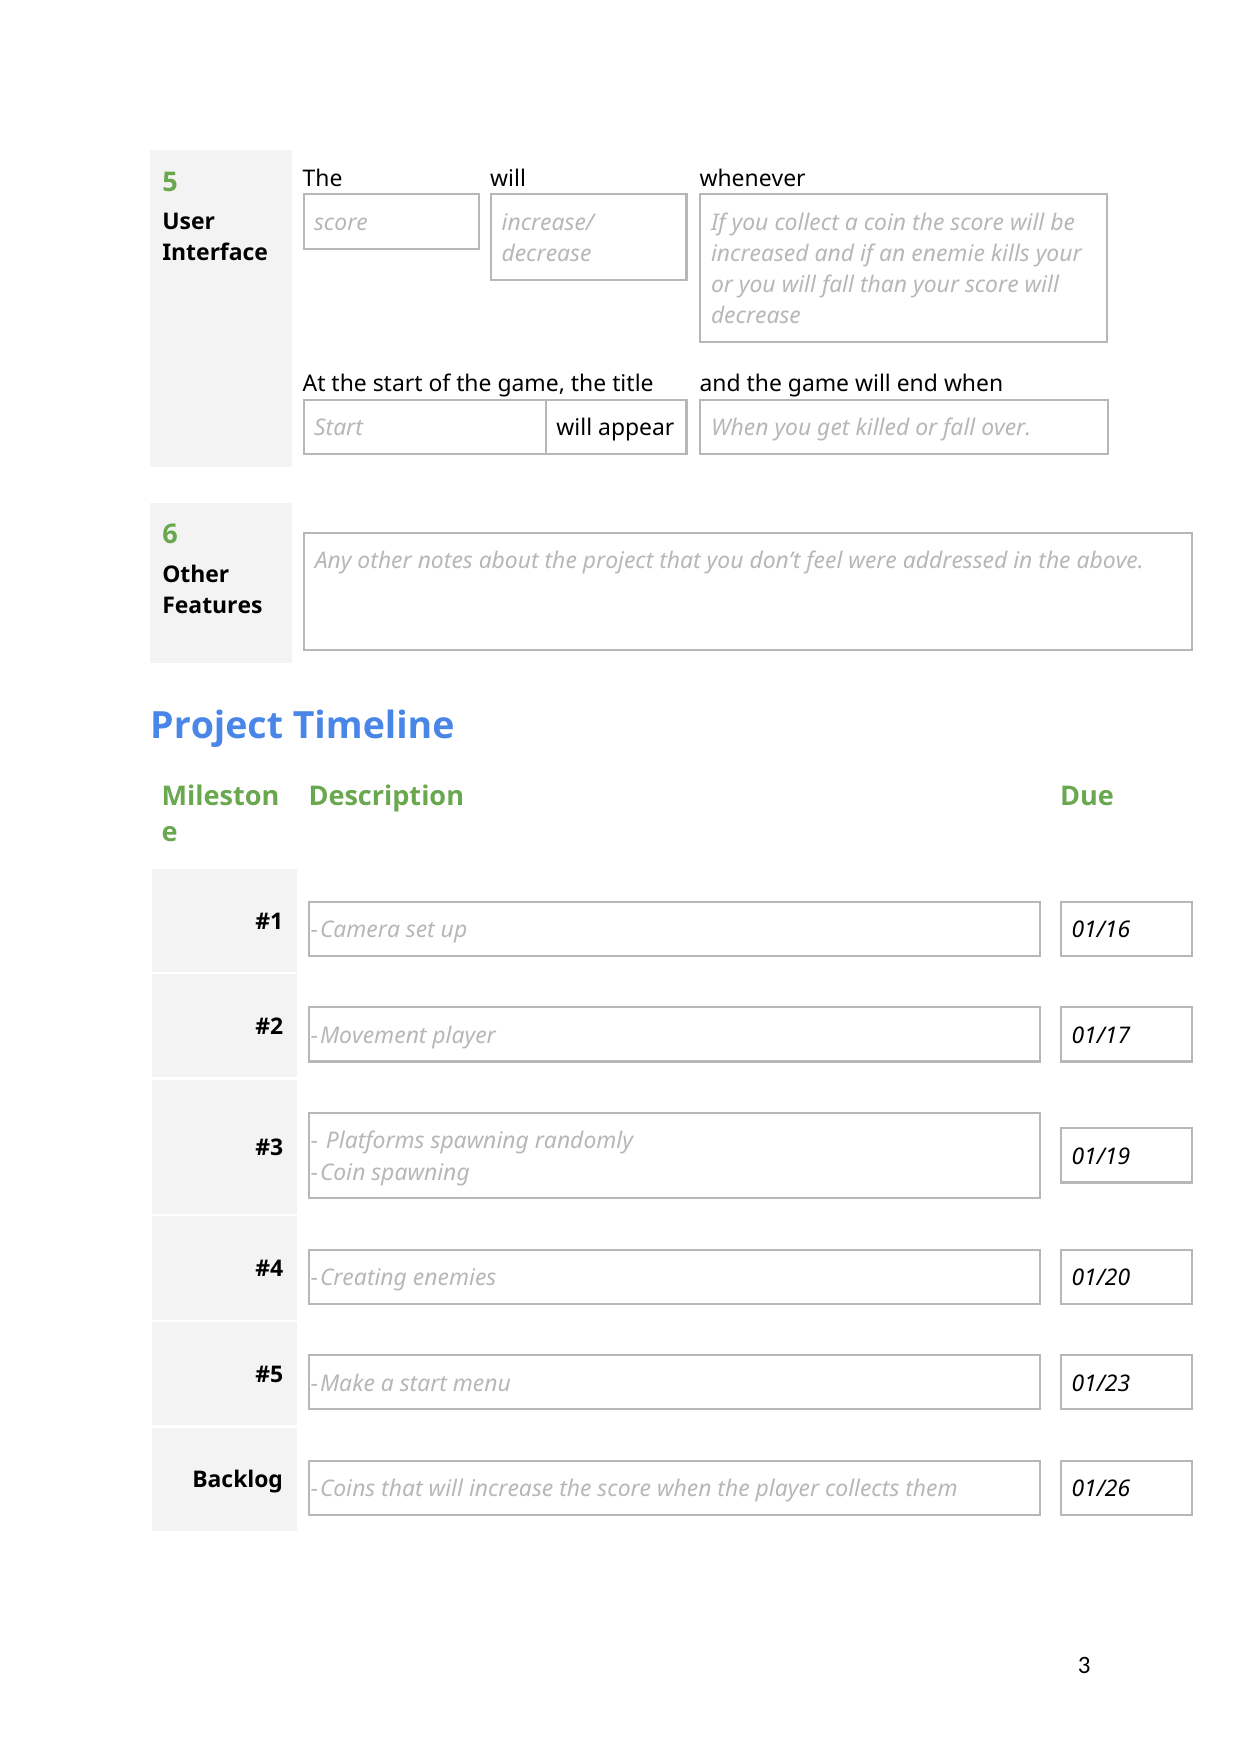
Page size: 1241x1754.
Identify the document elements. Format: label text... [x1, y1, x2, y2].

table_header will [490, 150, 699, 355]
table_cell [299, 869, 1049, 972]
table_cell #5 [152, 1322, 297, 1425]
table_cell and the game will end when [699, 355, 1170, 467]
table_header Creating enemies [310, 1251, 1039, 1303]
table_cell [1051, 1428, 1200, 1531]
table_header 01/26 [1062, 1462, 1191, 1514]
table_header If you collect a coin the score will be increased and if an enemie kills your or you will fall than your score will decrease [701, 195, 1106, 341]
table_header [292, 150, 302, 355]
table_cell At the start of the game, the title [303, 355, 699, 467]
table_header 01/17 [1062, 1008, 1191, 1060]
table_header [292, 503, 303, 663]
table_cell [299, 1080, 1049, 1214]
table_header Due [1051, 766, 1200, 866]
table_cell [1051, 1080, 1200, 1214]
table_header When you get killed or fall over. [701, 401, 1107, 453]
table_header increase/decrease [492, 195, 685, 279]
table_header Camera set up [310, 903, 1039, 955]
table_header 01/16 [1062, 903, 1191, 955]
table_cell [1051, 974, 1200, 1077]
table_cell #3 [152, 1080, 297, 1214]
table_header Platforms spawning randomly Coin spawning [310, 1114, 1039, 1197]
table_cell Backlog [152, 1428, 297, 1531]
table_header Any other notes about the project that you don’t feel were addressed in the above. [305, 534, 1191, 648]
table_cell #4 [152, 1216, 297, 1320]
table_header Description [299, 766, 1049, 866]
table_header will appear [547, 401, 685, 453]
table_cell [1051, 869, 1200, 972]
table_header score [305, 195, 478, 247]
table_header 6 Other Features [150, 503, 292, 663]
table_cell #1 [152, 869, 297, 972]
table_header 01/19 [1062, 1129, 1191, 1181]
table_cell [292, 355, 302, 467]
table_cell [299, 1428, 1049, 1531]
table_header 5 User Interface [150, 150, 292, 467]
table_header Milestone [152, 766, 297, 866]
table_header whenever [699, 150, 1170, 355]
subtitle Project Timeline [150, 699, 1090, 750]
table_header 01/23 [1062, 1356, 1191, 1408]
table_header [303, 503, 1214, 663]
table_cell [299, 1322, 1049, 1425]
table_header Movement player [310, 1008, 1039, 1060]
table_cell [1051, 1322, 1200, 1425]
table_cell [299, 974, 1049, 1077]
table_cell [1051, 1216, 1200, 1320]
table_header 01/20 [1062, 1251, 1191, 1303]
table_cell #2 [152, 974, 297, 1077]
table_header Start [305, 401, 545, 453]
table_header Coins that will increase the score when the player collects them [310, 1462, 1039, 1514]
table_header The [303, 150, 490, 355]
table_cell [299, 1216, 1049, 1320]
table_header Make a start menu [310, 1356, 1039, 1408]
